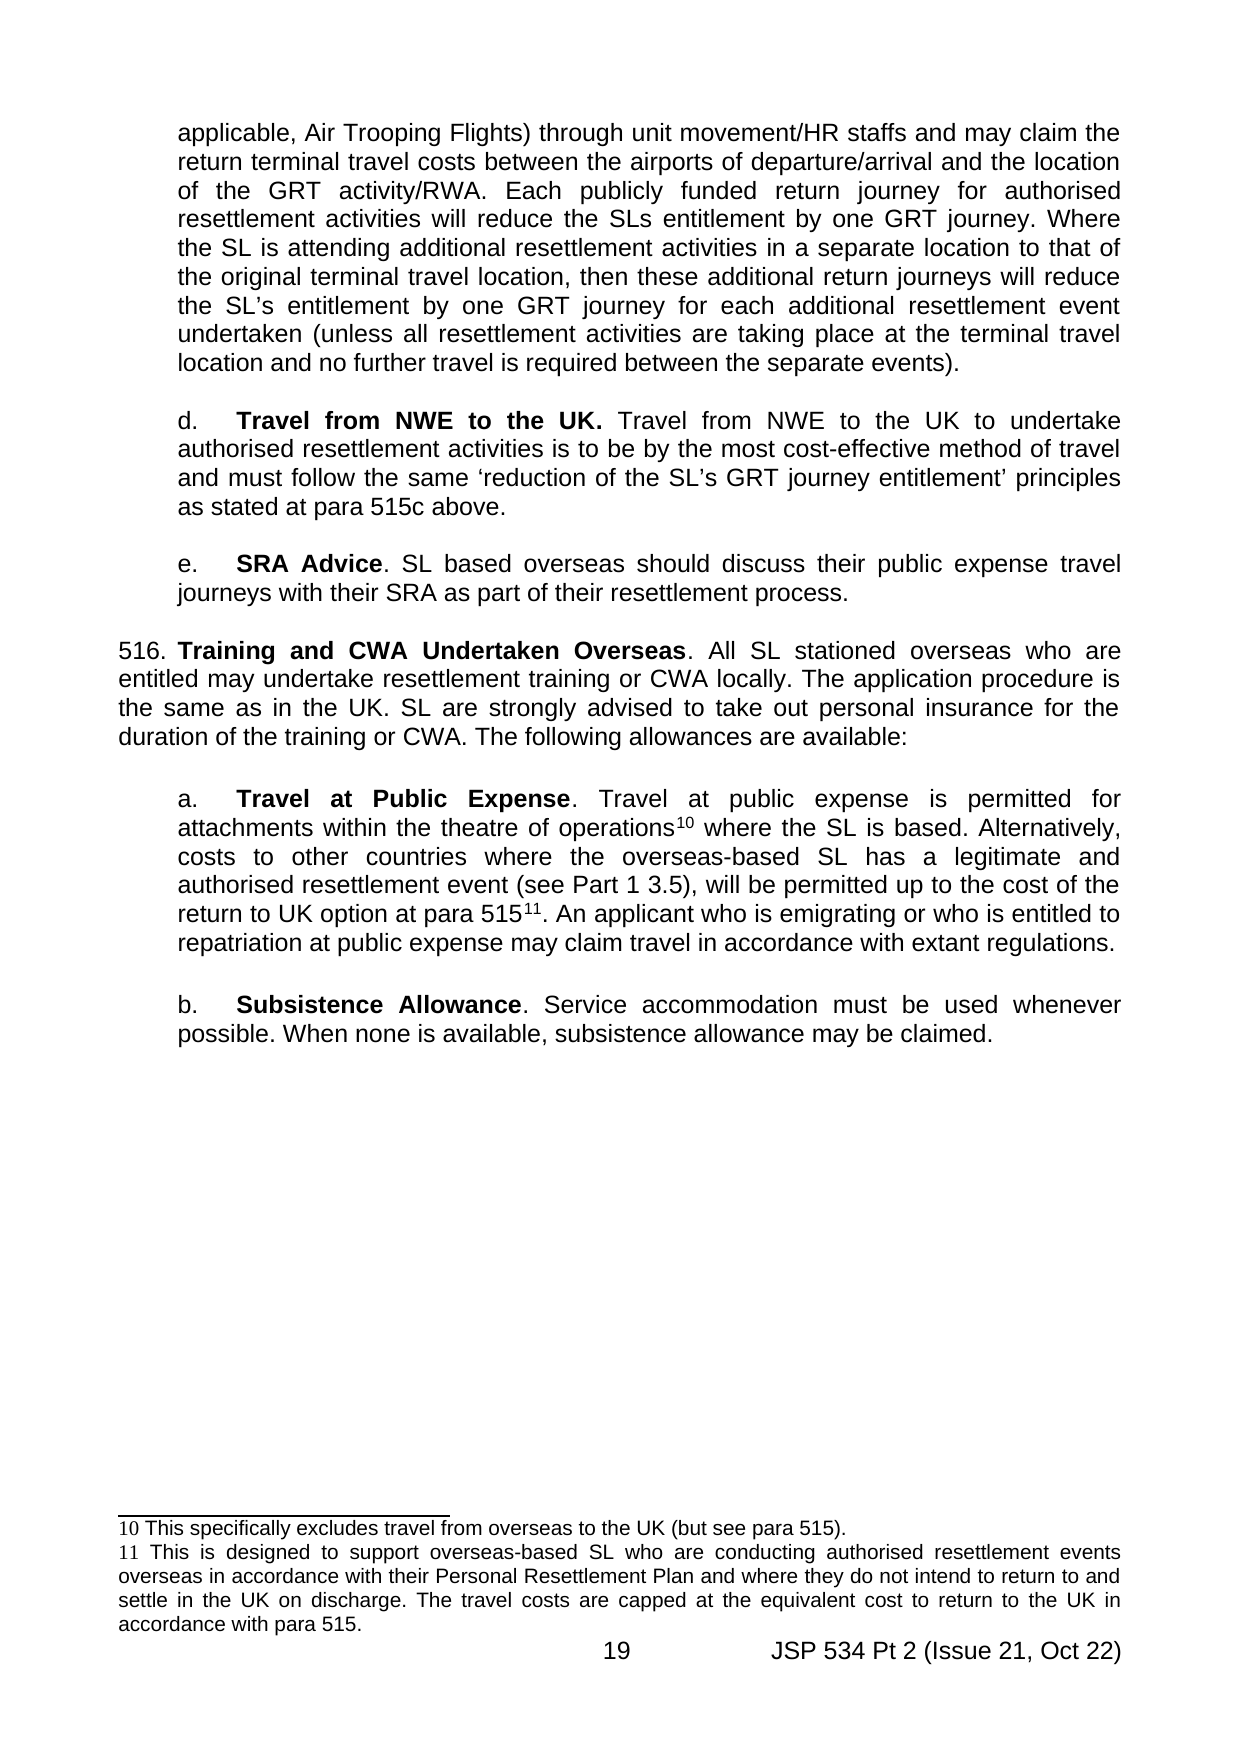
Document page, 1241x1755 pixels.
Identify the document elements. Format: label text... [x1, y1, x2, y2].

list This specifically excludes travel from overseas to the UK (but see para 515). [118, 1516, 1122, 1540]
list Subsistence Allowance. Service accommodation must be used whenever possible. When none is available, subsistence allowance may be claimed. [177, 990, 1122, 1048]
list Training and CWA Undertaken Overseas. All SL stationed overseas who are entitled may undertake resettlement training or CWA locally. The application procedure is the same as in the UK. SL are strongly advised to take out personal insurance for the duration of the training or CWA. The following allowances are available: [118, 636, 1122, 751]
list This is designed to support overseas-based SL who are conducting authorised resettlement events overseas in accordance with their Personal Resettlement Plan and where they do not intend to return to and settle in the UK on discharge. The travel costs are capped at the equivalent cost to return to the UK in accordance with para 515. [118, 1540, 1122, 1636]
list applicable, Air Trooping Flights) through unit movement/HR staffs and may claim the return terminal travel costs between the airports of departure/arrival and the location of the GRT activity/RWA. Each publicly funded return journey for authorised resettlement activities will reduce the SLs entitlement by one GRT journey. Where the SL is attending additional resettlement activities in a separate location to that of the original terminal travel location, then these additional return journeys will reduce the SL’s entitlement by one GRT journey for each additional resettlement event undertaken (unless all resettlement activities are taking place at the terminal travel location and no further travel is required between the separate events). [177, 118, 1122, 377]
list Travel at Public Expense. Travel at public expense is permitted for attachments within the theatre of operations where the SL is based. Alternatively, costs to other countries where the overseas-based SL has a legitimate and authorised resettlement event (see Part 1 3.5), will be permitted up to the cost of the return to UK option at para 515. An applicant who is emigrating or who is entitled to repatriation at public expense may claim travel in accordance with extant regulations. [177, 784, 1122, 957]
list Travel from NWE to the UK. Travel from NWE to the UK to undertake authorised resettlement activities is to be by the most cost-effective method of travel and must follow the same ‘reduction of the SL’s GRT journey entitlement’ principles as stated at para 515c above. [177, 406, 1122, 521]
list SRA Advice. SL based overseas should discuss their public expense travel journeys with their SRA as part of their resettlement process. [177, 549, 1122, 607]
